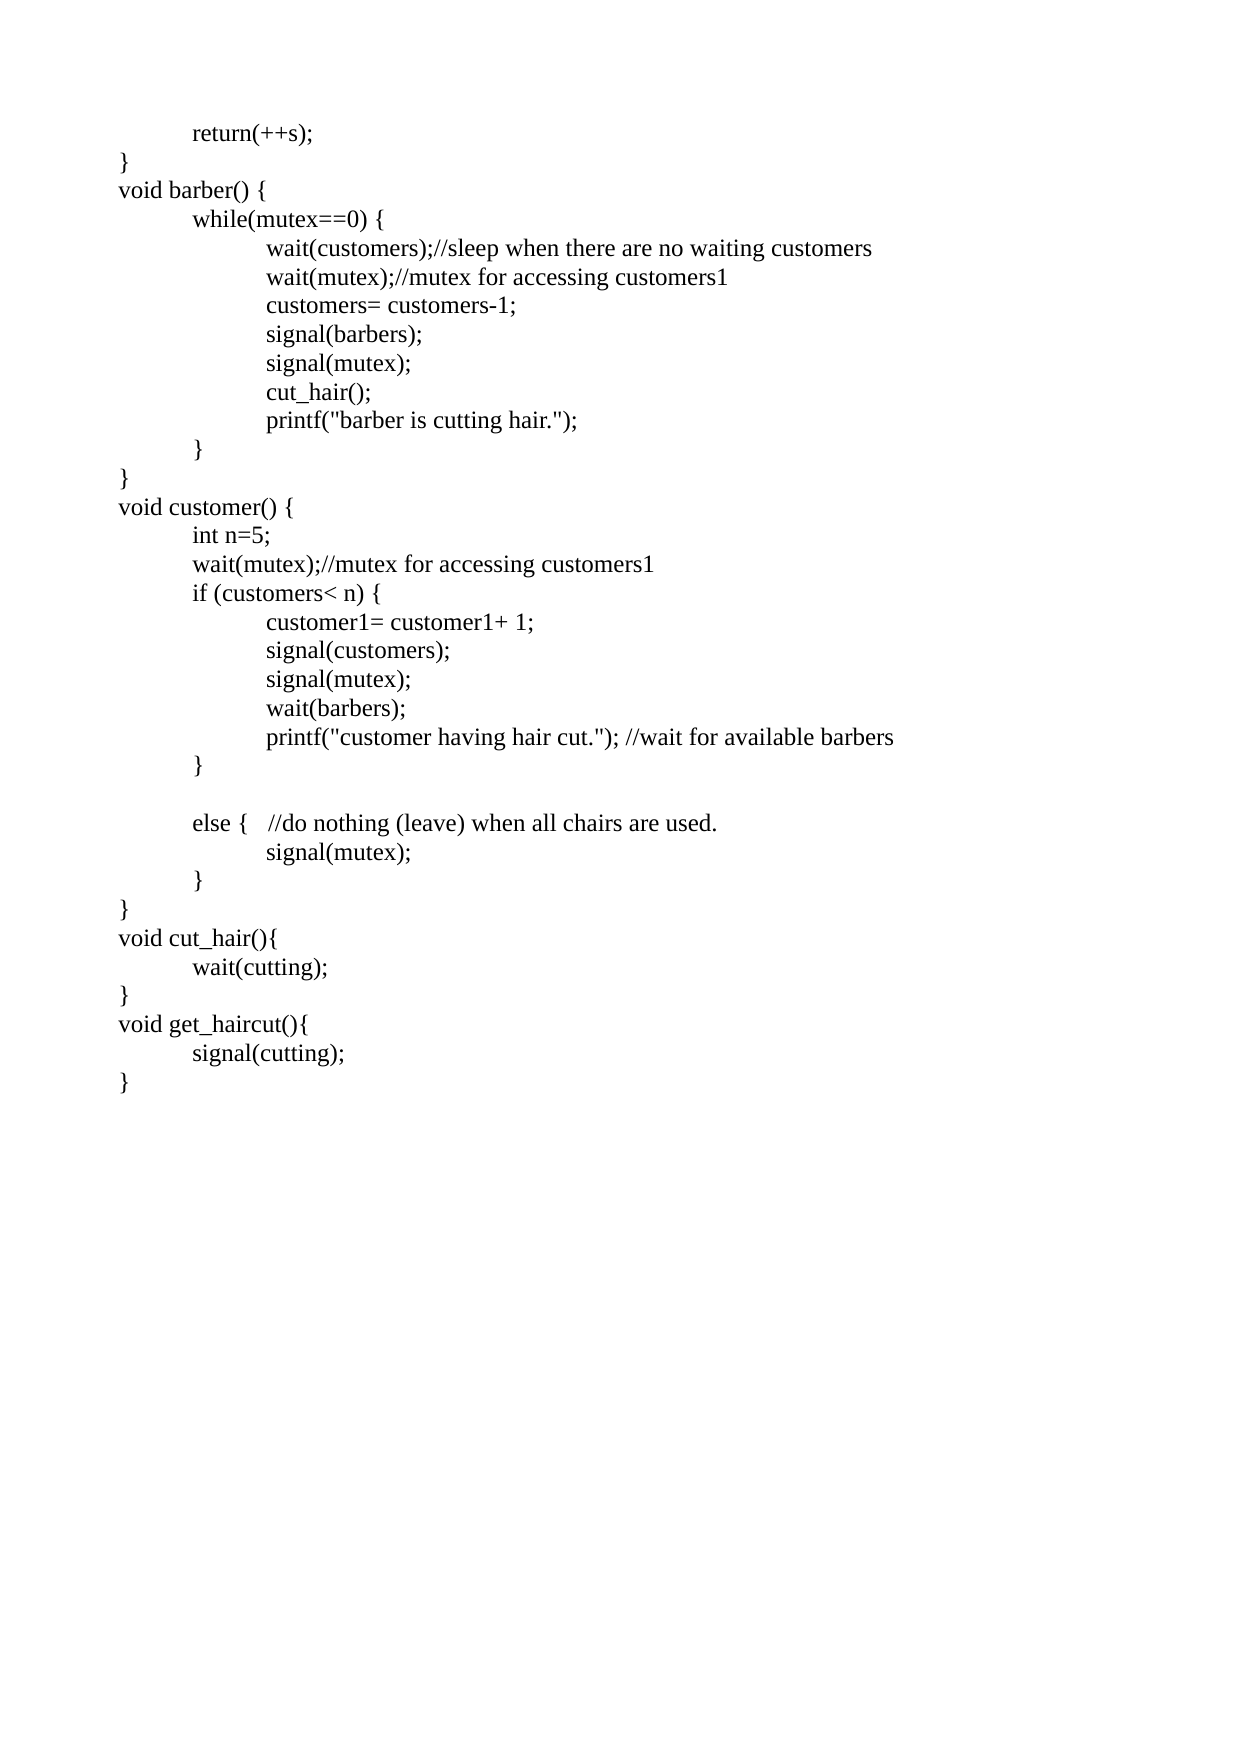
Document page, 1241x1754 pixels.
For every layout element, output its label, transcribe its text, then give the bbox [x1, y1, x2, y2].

text else { //do nothing (leave) when all chairs are used. [118, 808, 1122, 837]
text int n=5; [118, 521, 1122, 549]
text signal(mutex); [118, 348, 1122, 377]
text wait(barbers); [118, 693, 1122, 722]
text } [118, 147, 1122, 176]
text } [118, 866, 1122, 894]
text } [118, 894, 1122, 923]
text void cut_hair(){ [118, 923, 1122, 952]
text signal(customers); [118, 636, 1122, 664]
text printf("barber is cutting hair."); [118, 406, 1122, 434]
text wait(mutex);//mutex for accessing customers1 [118, 262, 1122, 291]
text customers= customers-1; [118, 291, 1122, 319]
text wait(customers);//sleep when there are no waiting customers [118, 233, 1122, 262]
text } [118, 434, 1122, 463]
text void get_haircut(){ [118, 1009, 1122, 1038]
text cut_hair(); [118, 377, 1122, 406]
text return(++s); [118, 118, 1122, 147]
text } [118, 981, 1122, 1009]
text while(mutex==0) { [118, 204, 1122, 233]
text wait(cutting); [118, 952, 1122, 981]
text signal(cutting); [118, 1038, 1122, 1067]
text signal(mutex); [118, 837, 1122, 866]
text wait(mutex);//mutex for accessing customers1 [118, 549, 1122, 578]
text if (customers< n) { [118, 578, 1122, 607]
text printf("customer having hair cut."); //wait for available barbers [118, 722, 1122, 751]
text } [118, 463, 1122, 492]
text customer1= customer1+ 1; [118, 607, 1122, 636]
text signal(mutex); [118, 664, 1122, 693]
text void customer() { [118, 492, 1122, 521]
text signal(barbers); [118, 319, 1122, 348]
text } [118, 1067, 1122, 1096]
text void barber() { [118, 176, 1122, 204]
text } [118, 751, 1122, 779]
